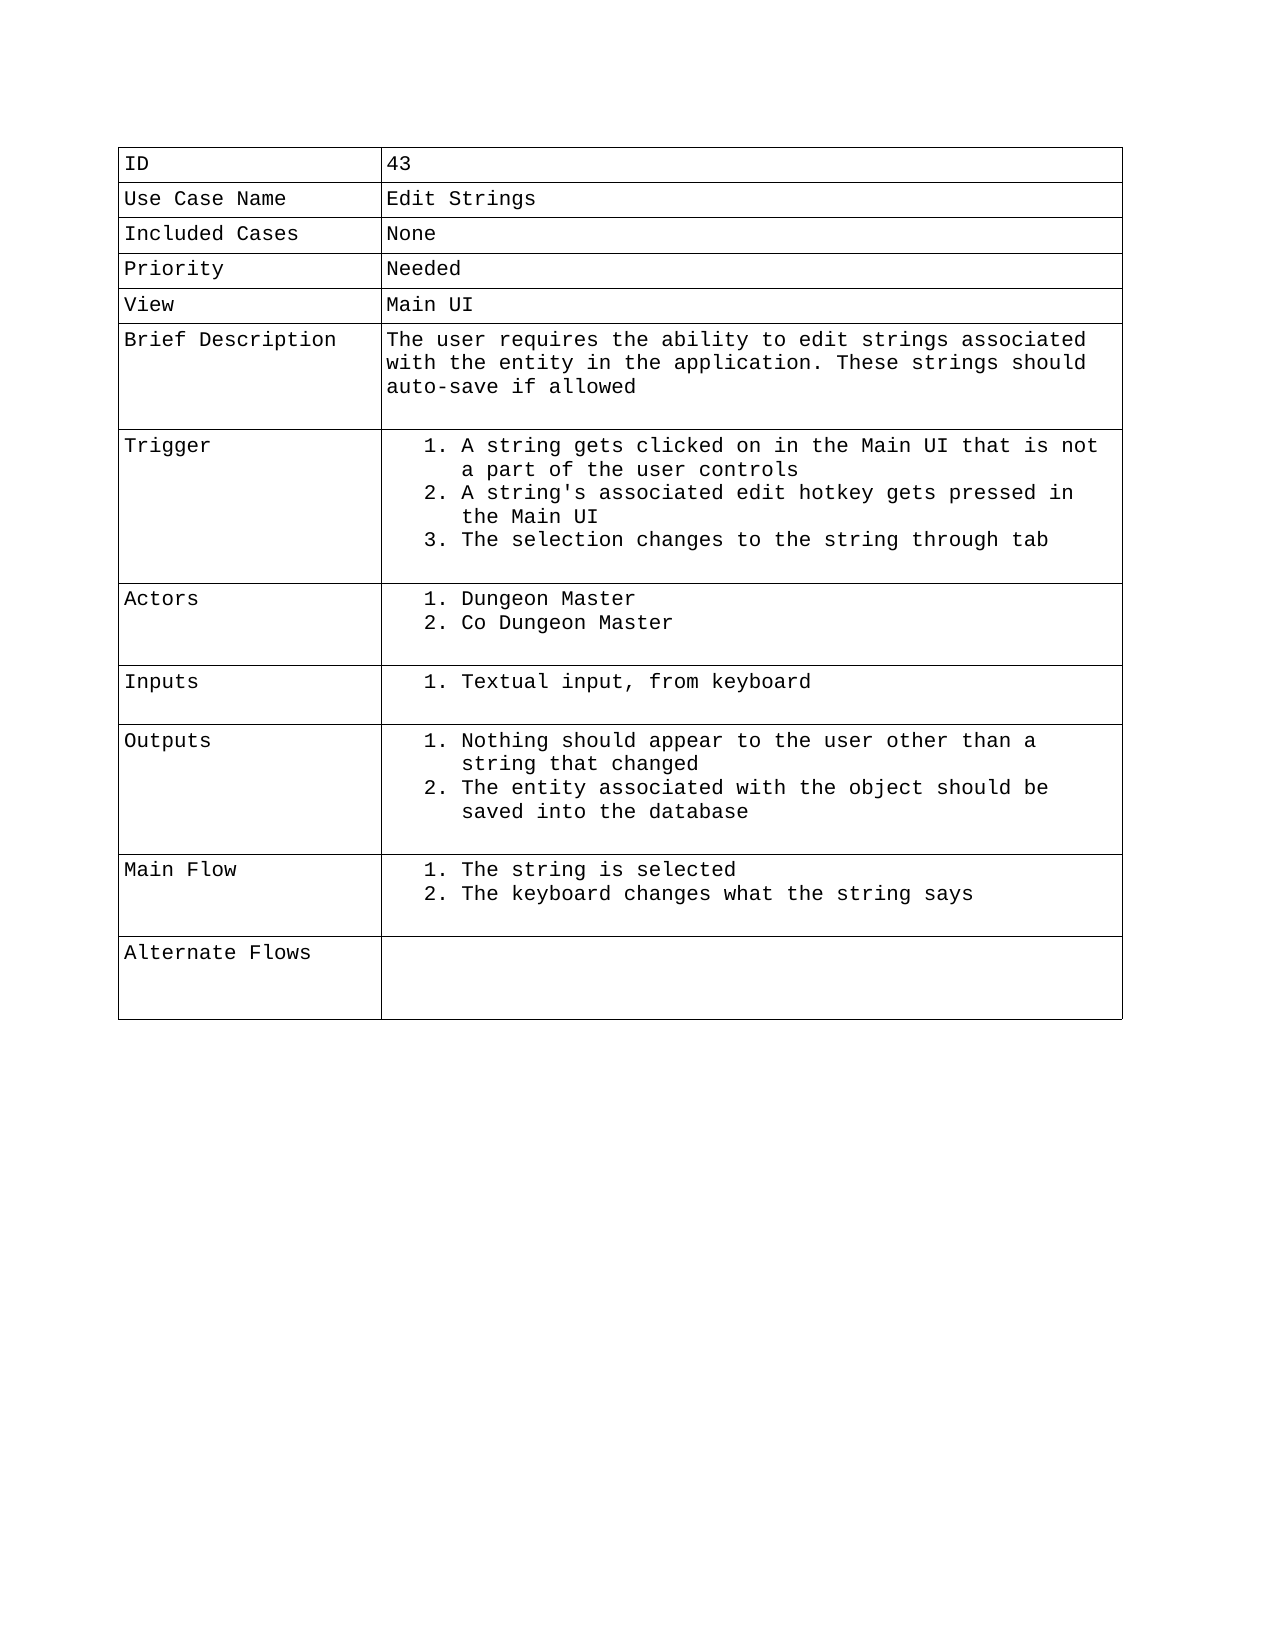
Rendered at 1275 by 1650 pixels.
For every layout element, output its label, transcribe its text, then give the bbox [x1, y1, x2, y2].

table_header ID [119, 148, 381, 182]
table_cell The user requires the ability to edit strings associated with the entity in the application. These strings should auto-save if allowed [382, 324, 1122, 429]
table_cell Needed [382, 254, 1122, 288]
table_cell 1. The string is selected 2. The keyboard changes what the string says [382, 855, 1122, 936]
table_header 43 [382, 148, 1122, 182]
table_cell View [119, 289, 381, 323]
table_cell Brief Description [119, 324, 381, 429]
table_cell None [382, 218, 1122, 252]
table_cell [382, 937, 1122, 1019]
table_cell Main UI [382, 289, 1122, 323]
table_cell Use Case Name [119, 183, 381, 217]
table_cell 1. A string gets clicked on in the Main UI that is not a part of the user controls 2. A string's associated edit hotkey gets pressed in the Main UI 3. The selection changes to the string through tab [382, 430, 1122, 582]
table_cell Outputs [119, 725, 381, 854]
table_cell Included Cases [119, 218, 381, 252]
table_cell Textual input, from keyboard [382, 666, 1122, 724]
table_cell Priority [119, 254, 381, 288]
table_cell Inputs [119, 666, 381, 724]
table_cell Trigger [119, 430, 381, 582]
table_cell 1. Dungeon Master 2. Co Dungeon Master [382, 584, 1122, 665]
table_cell Main Flow [119, 855, 381, 936]
table_cell Edit Strings [382, 183, 1122, 217]
table_cell Actors [119, 584, 381, 665]
table_cell Alternate Flows [119, 937, 381, 1019]
table_cell Nothing should appear to the user other than a string that changed The entity associated with the object should be saved into the database [382, 725, 1122, 854]
